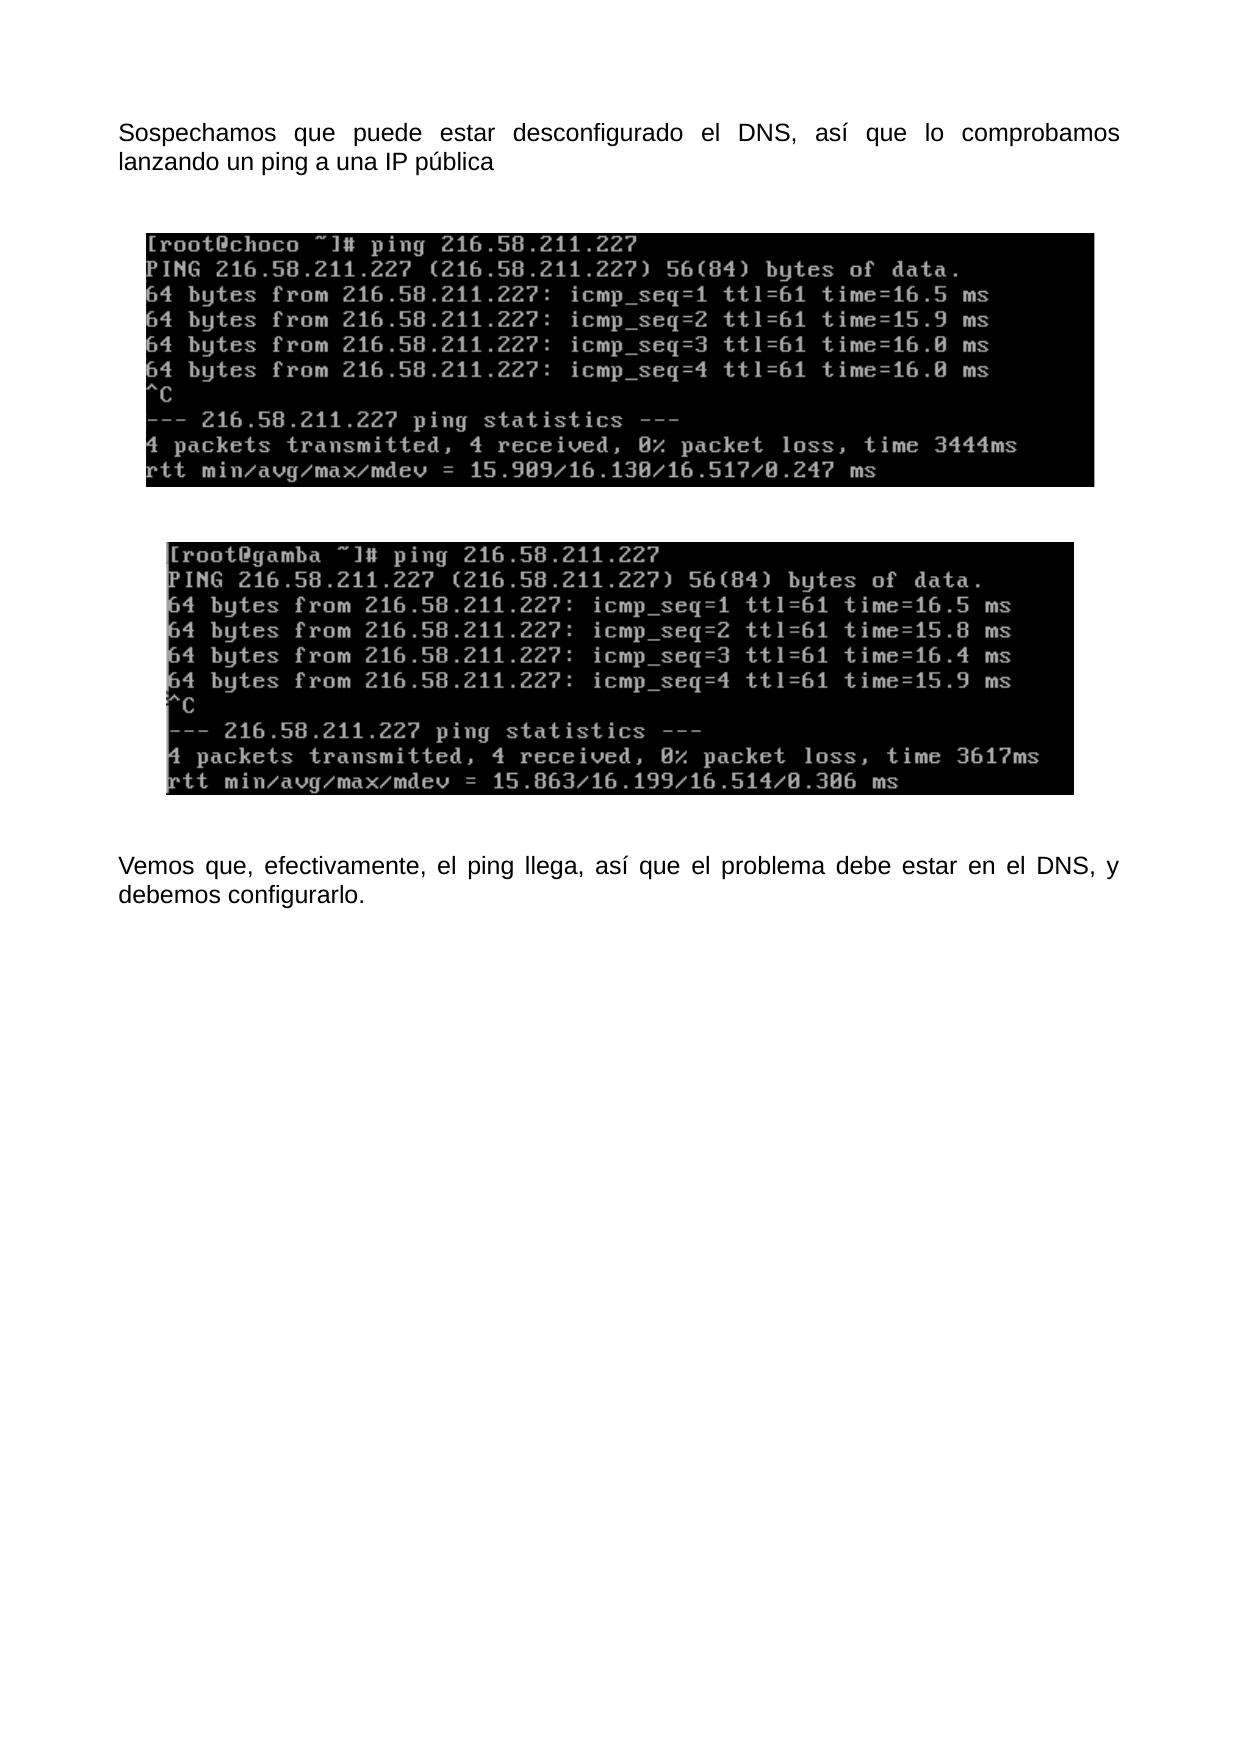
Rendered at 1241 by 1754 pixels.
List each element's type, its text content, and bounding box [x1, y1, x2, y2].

text Sospechamos que puede estar desconfigurado el DNS, así que lo comprobamos lanzando un ping a una IP pública [118, 118, 1122, 176]
text Vemos que, efectivamente, el ping llega, así que el problema debe estar en el DNS, y debemos configurarlo. [118, 851, 1122, 909]
picture [166, 542, 1074, 795]
picture [146, 233, 1095, 487]
